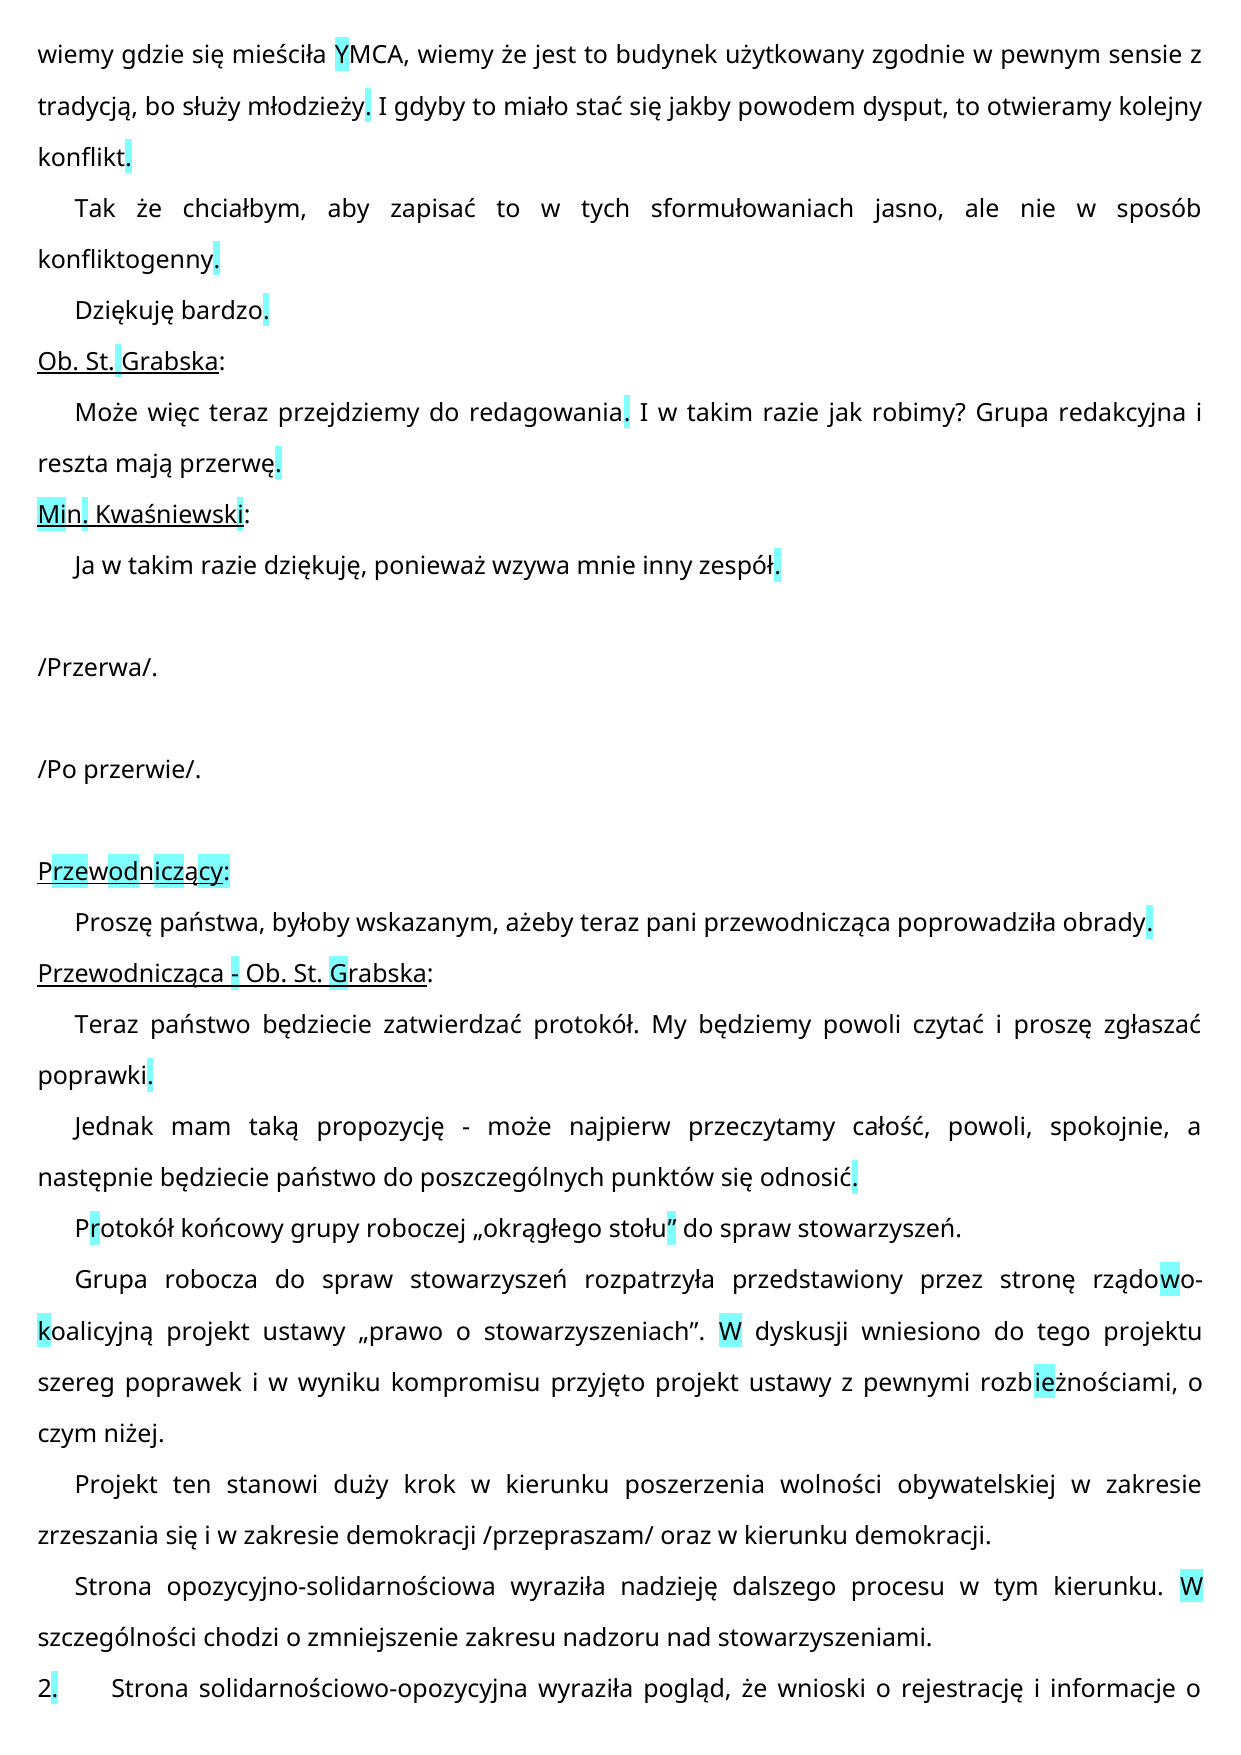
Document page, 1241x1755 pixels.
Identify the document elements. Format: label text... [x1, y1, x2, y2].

text Tak że chciałbym, aby zapisać to w tych sformułowaniach jasno, ale nie w sposób konfliktogenny. [37, 190, 1203, 275]
text Może więc teraz przejdziemy do redagowania. I w takim razie jak robimy? Grupa redakcyjna i reszta mają przerwę. [37, 394, 1203, 479]
text Przewodniczący: [37, 854, 1203, 888]
text Ja w takim razie dziękuję, ponieważ wzywa mnie inny zespół. [37, 548, 1203, 582]
text Protokół końcowy grupy roboczej „okrągłego stołu” do spraw stowarzyszeń. [37, 1211, 1203, 1245]
text /Po przerwie/. [37, 752, 1203, 786]
text Przewodnicząca - Ob. St. Grabska: [37, 956, 1203, 990]
text Strona opozycyjno-solidarnościowa wyraziła nadzieję dalszego procesu w tym kierunku. W szczególności chodzi o zmniejszenie zakresu nadzoru nad stowarzyszeniami. [37, 1568, 1203, 1653]
text 2. Strona solidarnościowo-opozycyjna wyraziła pogląd, że wnioski o rejestrację i informacje o [37, 1671, 1203, 1704]
text Teraz państwo będziecie zatwierdzać protokół. My będziemy powoli czytać i proszę zgłaszać poprawki. [37, 1007, 1203, 1092]
text Grupa robocza do spraw stowarzyszeń rozpatrzyła przedstawiony przez stronę rządowo-koalicyjną projekt ustawy „prawo o stowarzyszeniach”. W dyskusji wniesiono do tego projektu szereg poprawek i w wyniku kompromisu przyjęto projekt ustawy z pewnymi rozbieżnościami, o czym niżej. [37, 1262, 1203, 1449]
text Projekt ten stanowi duży krok w kierunku poszerzenia wolności obywatelskiej w zakresie zrzeszania się i w zakresie demokracji /przepraszam/ oraz w kierunku demokracji. [37, 1466, 1203, 1551]
text Jednak mam taką propozycję - może najpierw przeczytamy całość, powoli, spokojnie, a następnie będziecie państwo do poszczególnych punktów się odnosić. [37, 1109, 1203, 1194]
text Ob. St. Grabska: [37, 343, 1203, 377]
text Proszę państwa, byłoby wskazanym, ażeby teraz pani przewodnicząca poprowadziła obrady. [37, 905, 1203, 939]
text /Przerwa/. [37, 650, 1203, 684]
text wiemy gdzie się mieściła YMCA, wiemy że jest to budynek użytkowany zgodnie w pewnym sensie z tradycją, bo służy młodzieży. I gdyby to miało stać się jakby powodem dysput, to otwieramy kolejny konflikt. [37, 37, 1203, 173]
text Dziękuję bardzo. [37, 292, 1203, 326]
text Min. Kwaśniewski: [37, 497, 1203, 531]
